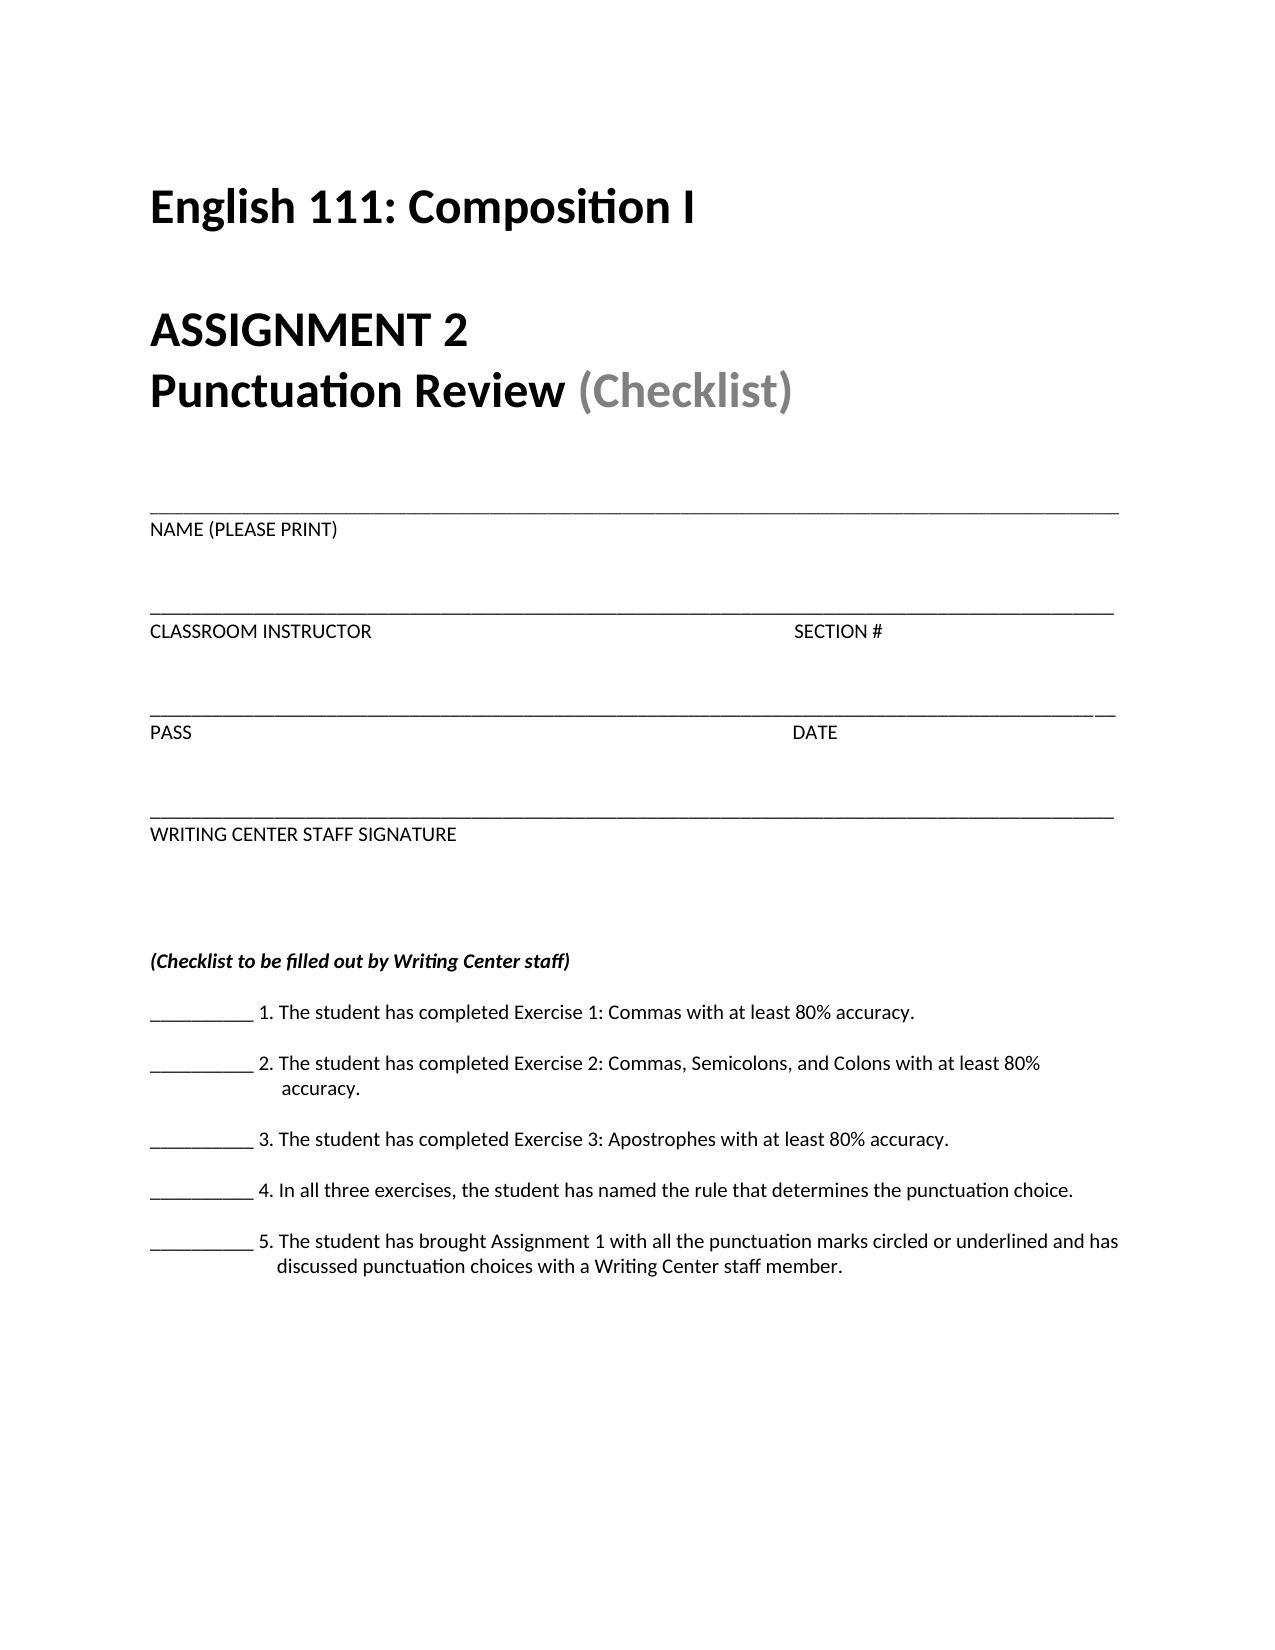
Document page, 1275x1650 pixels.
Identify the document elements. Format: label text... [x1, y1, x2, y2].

text Punctuation Review (Checklist) [150, 358, 1125, 419]
text __________ 3. The student has completed Exercise 3: Apostrophes with at least 80% accuracy. [150, 1126, 1125, 1152]
text _____________________________________________________________________________________________________________________ [150, 496, 1125, 516]
text ASSIGNMENT 2 [150, 297, 1125, 358]
text (Checklist to be filled out by Writing Center staff) [150, 948, 1125, 974]
text __________ 4. In all three exercises, the student has named the rule that determines the punctuation choice. [150, 1177, 1125, 1202]
text NAME (PLEASE PRINT) [150, 516, 1125, 542]
text _____________________________________________________________________________________________ [150, 796, 1125, 821]
text English 111: Composition I [150, 175, 1125, 236]
text _____________________________________________________________________________________________ [150, 592, 1125, 618]
text __________ 2. The student has completed Exercise 2: Commas, Semicolons, and Colons with at least 80% [150, 1050, 1125, 1075]
text discussed punctuation choices with a Writing Center staff member. [150, 1253, 1125, 1279]
text WRITING CENTER STAFF SIGNATURE [150, 821, 1125, 847]
text CLASSROOM INSTRUCTOR SECTION # [150, 618, 1125, 643]
text __________ 5. The student has brought Assignment 1 with all the punctuation marks circled or underlined and has [150, 1228, 1125, 1253]
text __________ 1. The student has completed Exercise 1: Commas with at least 80% accuracy. [150, 999, 1125, 1024]
text PASS DATE [150, 719, 1125, 745]
text accuracy. [150, 1075, 1125, 1101]
text ___________________________________________________________________________________________­­­­__ [150, 694, 1125, 719]
